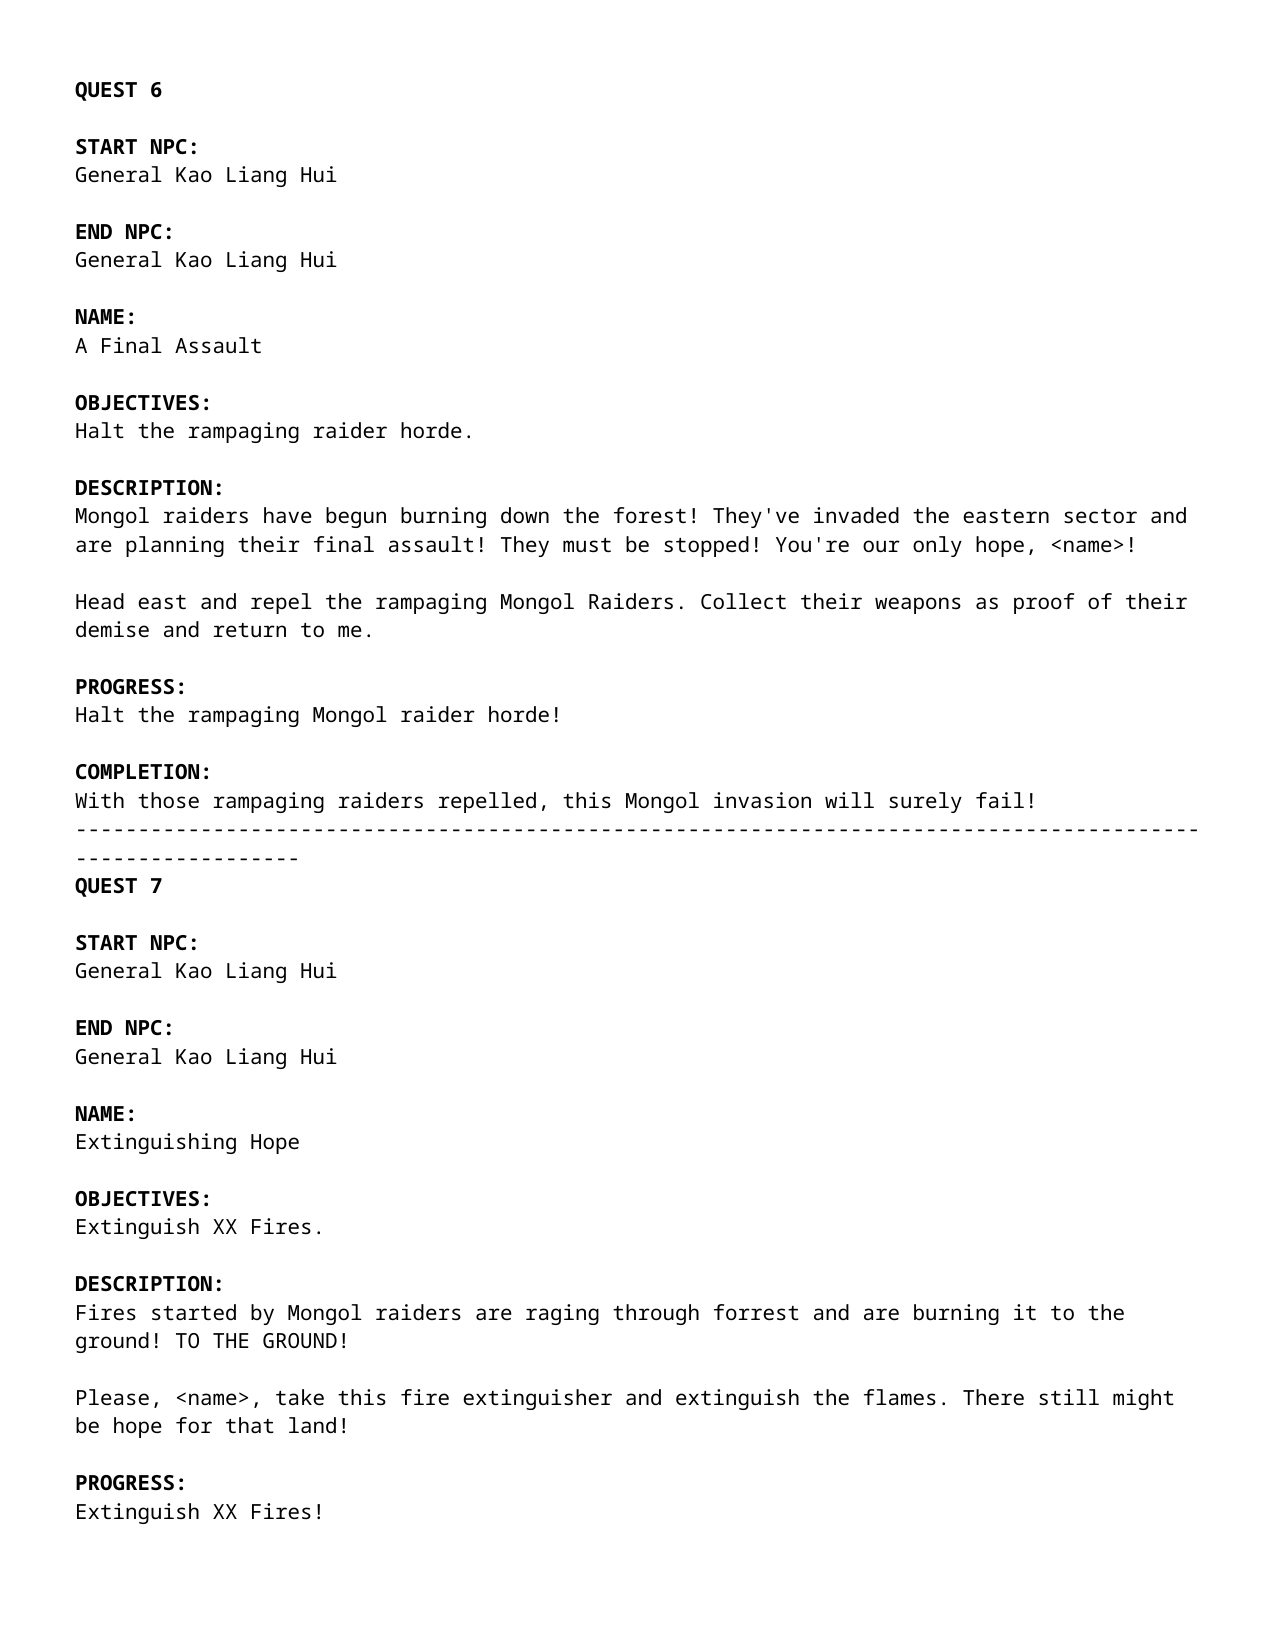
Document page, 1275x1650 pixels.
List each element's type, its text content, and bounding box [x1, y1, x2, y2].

text General Kao Liang Hui [75, 957, 1200, 985]
text Please, <name>, take this fire extinguisher and extinguish the flames. There still might be hope for that land! [75, 1383, 1200, 1440]
text Extinguishing Hope [75, 1127, 1200, 1156]
text PROGRESS: [75, 672, 1200, 701]
text NAME: [75, 1099, 1200, 1127]
text Halt the rampaging raider horde. [75, 416, 1200, 445]
text General Kao Liang Hui [75, 246, 1200, 274]
text OBJECTIVES: [75, 1184, 1200, 1212]
text PROGRESS: [75, 1468, 1200, 1497]
text OBJECTIVES: [75, 388, 1200, 416]
text QUEST 7 [75, 871, 1200, 900]
text NAME: [75, 302, 1200, 331]
text Extinguish XX Fires. [75, 1212, 1200, 1241]
text COMPLETION: [75, 757, 1200, 786]
text DESCRIPTION: [75, 1269, 1200, 1298]
text END NPC: [75, 217, 1200, 246]
text General Kao Liang Hui [75, 1042, 1200, 1070]
text With those rampaging raiders repelled, this Mongol invasion will surely fail! [75, 786, 1200, 814]
text Fires started by Mongol raiders are raging through forrest and are burning it to the ground! TO THE GROUND! [75, 1298, 1200, 1355]
text Halt the rampaging Mongol raider horde! [75, 701, 1200, 729]
text Mongol raiders have begun burning down the forest! They've invaded the eastern sector and are planning their final assault! They must be stopped! You're our only hope, <name>! [75, 502, 1200, 558]
text ------------------------------------------------------------------------------------------------------------ [75, 814, 1200, 871]
text A Final Assault [75, 331, 1200, 359]
text DESCRIPTION: [75, 473, 1200, 502]
text General Kao Liang Hui [75, 160, 1200, 189]
text START NPC: [75, 132, 1200, 160]
text END NPC: [75, 1013, 1200, 1042]
text Extinguish XX Fires! [75, 1497, 1200, 1525]
text START NPC: [75, 928, 1200, 957]
text QUEST 6 [75, 75, 1200, 103]
text Head east and repel the rampaging Mongol Raiders. Collect their weapons as proof of their demise and return to me. [75, 587, 1200, 644]
